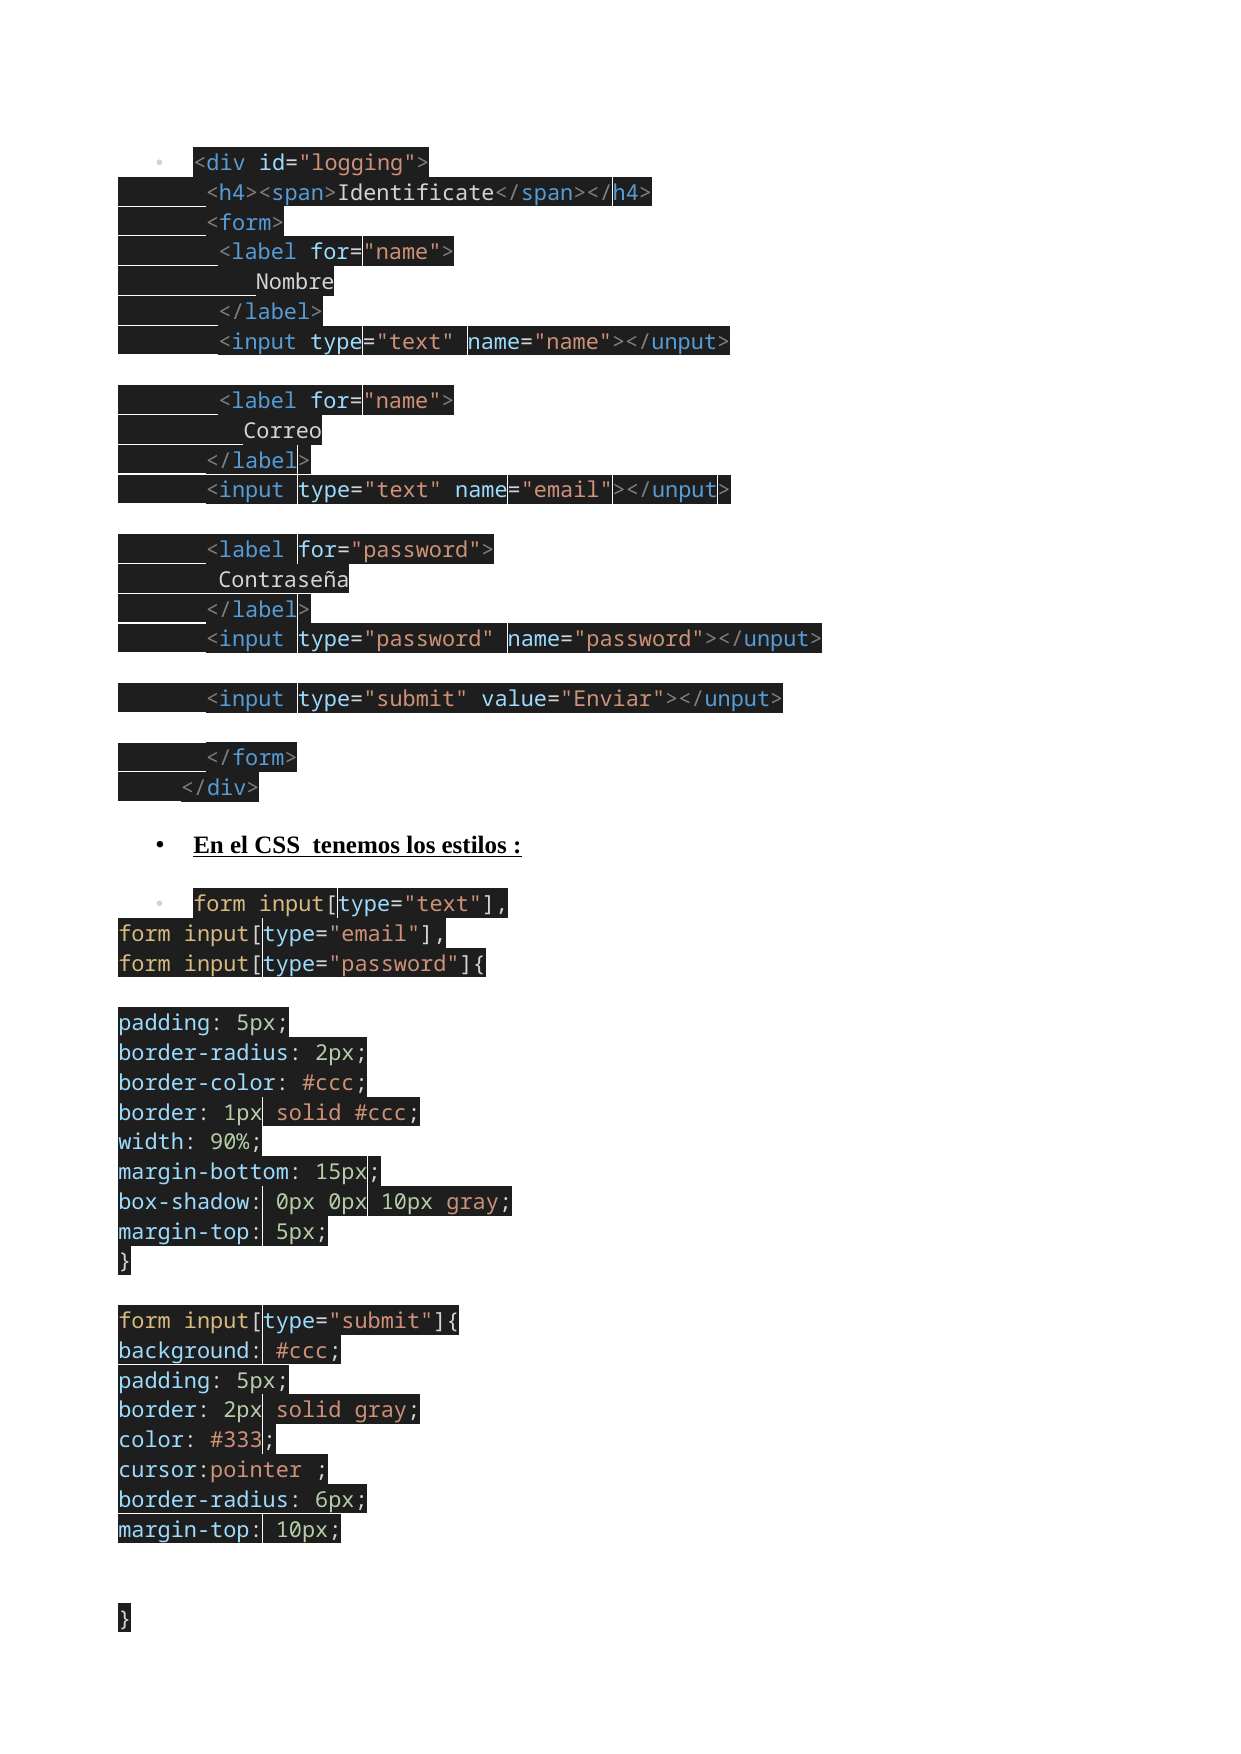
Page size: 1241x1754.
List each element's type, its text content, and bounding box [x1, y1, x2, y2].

text form input[type="email"], [118, 918, 1122, 948]
text </label> [118, 445, 1122, 474]
text cursor:pointer ; [118, 1454, 1122, 1484]
text background: #ccc; [118, 1335, 1122, 1364]
list En el CSS tenemos los estilos : [156, 831, 1122, 859]
text <input type="submit" value="Enviar"></unput> [118, 683, 1122, 713]
text <input type="password" name="password"></unput> [118, 623, 1122, 653]
text form input[type="password"]{ [118, 948, 1122, 977]
text <label for="name"> [118, 236, 1122, 266]
text border-radius: 6px; [118, 1484, 1122, 1513]
text form input[type="submit"]{ [118, 1305, 1122, 1335]
text margin-bottom: 15px; [118, 1156, 1122, 1186]
list <div id="logging"> [156, 147, 1122, 177]
text Nombre [118, 266, 1122, 296]
text border-radius: 2px; [118, 1037, 1122, 1067]
text <form> [118, 206, 1122, 236]
text Correo [118, 415, 1122, 445]
text } [118, 1602, 1122, 1632]
text } [118, 1246, 1122, 1275]
text <label for="name"> [118, 385, 1122, 415]
text padding: 5px; [118, 1364, 1122, 1394]
text color: #333; [118, 1424, 1122, 1454]
text padding: 5px; [118, 1007, 1122, 1037]
text <input type="text" name="name"></unput> [118, 326, 1122, 355]
text margin-top: 5px; [118, 1216, 1122, 1246]
text box-shadow: 0px 0px 10px gray; [118, 1186, 1122, 1216]
text width: 90%; [118, 1126, 1122, 1156]
list form input[type="text"], [156, 888, 1122, 918]
text border: 1px solid #ccc; [118, 1097, 1122, 1126]
text margin-top: 10px; [118, 1513, 1122, 1543]
text border: 2px solid gray; [118, 1394, 1122, 1424]
text <h4><span>Identificate</span></h4> [118, 177, 1122, 206]
text <label for="password"> [118, 534, 1122, 564]
text </label> [118, 593, 1122, 623]
text </div> [118, 772, 1122, 802]
text border-color: #ccc; [118, 1067, 1122, 1097]
text Contraseña [118, 564, 1122, 593]
text </form> [118, 742, 1122, 772]
text </label> [118, 296, 1122, 326]
text <input type="text" name="email"></unput> [118, 474, 1122, 504]
